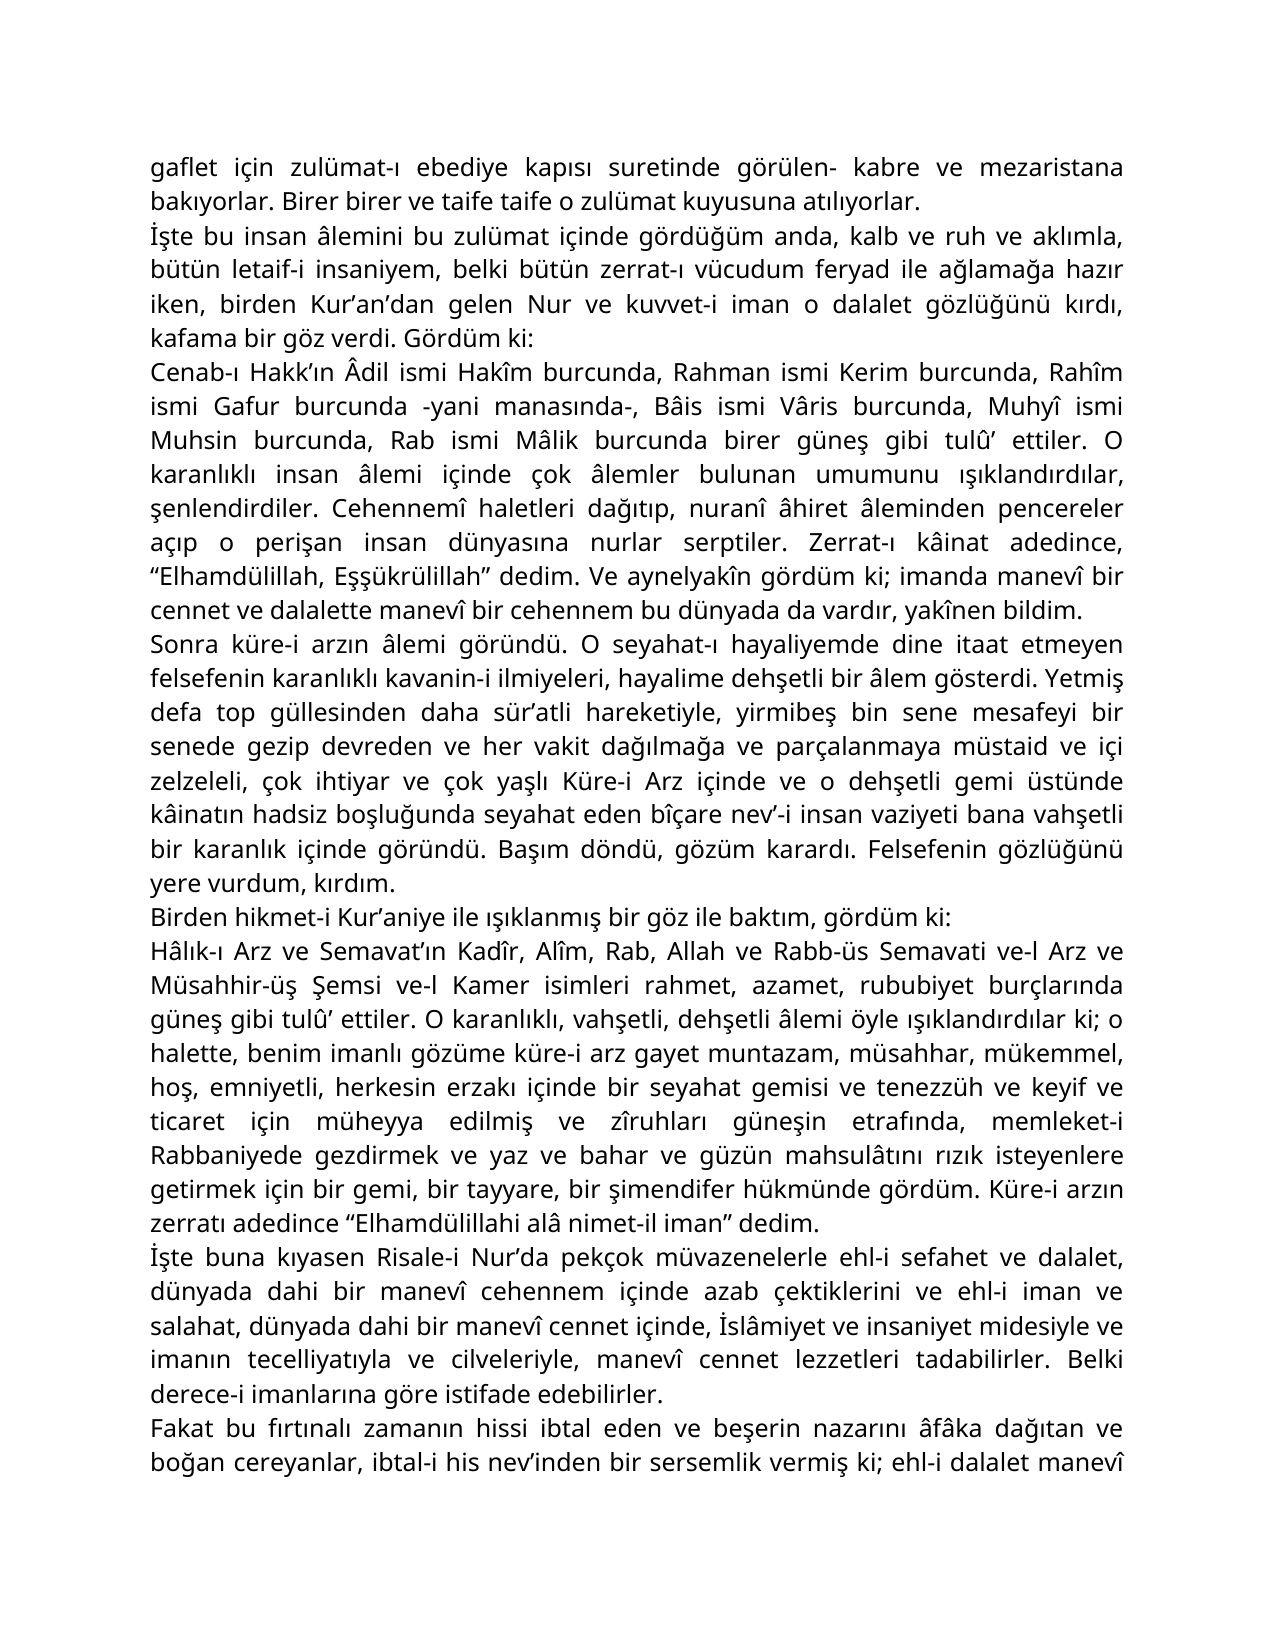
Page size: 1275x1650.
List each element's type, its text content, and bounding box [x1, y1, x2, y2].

text İşte buna kıyasen Risale-i Nur’da pekçok müvazenelerle ehl-i sefahet ve dalalet, dünyada dahi bir manevî cehennem içinde azab çektiklerini ve ehl-i iman ve salahat, dünyada dahi bir manevî cennet içinde, İslâmiyet ve insaniyet midesiyle ve imanın tecelliyatıyla ve cilveleriyle, manevî cennet lezzetleri tadabilirler. Belki derece-i imanlarına göre istifade edebilirler. [150, 1240, 1125, 1410]
text Sonra küre-i arzın âlemi göründü. O seyahat-ı hayaliyemde dine itaat etmeyen felsefenin karanlıklı kavanin-i ilmiyeleri, hayalime dehşetli bir âlem gösterdi. Yetmiş defa top güllesinden daha sür’atli hareketiyle, yirmibeş bin sene mesafeyi bir senede gezip devreden ve her vakit dağılmağa ve parçalanmaya müstaid ve içi zelzeleli, çok ihtiyar ve çok yaşlı Küre-i Arz içinde ve o dehşetli gemi üstünde kâinatın hadsiz boşluğunda seyahat eden bîçare nev’-i insan vaziyeti bana vahşetli bir karanlık içinde göründü. Başım döndü, gözüm karardı. Felsefenin gözlüğünü yere vurdum, kırdım. [150, 627, 1125, 899]
text İşte bu insan âlemini bu zulümat içinde gördüğüm anda, kalb ve ruh ve aklımla, bütün letaif-i insaniyem, belki bütün zerrat-ı vücudum feryad ile ağlamağa hazır iken, birden Kur’an’dan gelen Nur ve kuvvet-i iman o dalalet gözlüğünü kırdı, kafama bir göz verdi. Gördüm ki: [150, 218, 1125, 354]
text Fakat bu fırtınalı zamanın hissi ibtal eden ve beşerin nazarını âfâka dağıtan ve boğan cereyanlar, ibtal-i his nev’inden bir sersemlik vermiş ki; ehl-i dalalet manevî [150, 1410, 1125, 1478]
text Cenab-ı Hakk’ın Âdil ismi Hakîm burcunda, Rahman ismi Kerim burcunda, Rahîm ismi Gafur burcunda -yani manasında-, Bâis ismi Vâris burcunda, Muhyî ismi Muhsin burcunda, Rab ismi Mâlik burcunda birer güneş gibi tulû’ ettiler. O karanlıklı insan âlemi içinde çok âlemler bulunan umumunu ışıklandırdılar, şenlendirdiler. Cehennemî haletleri dağıtıp, nuranî âhiret âleminden pencereler açıp o perişan insan dünyasına nurlar serptiler. Zerrat-ı kâinat adedince, “Elhamdülillah, Eşşükrülillah” dedim. Ve aynelyakîn gördüm ki; imanda manevî bir cennet ve dalalette manevî bir cehennem bu dünyada da vardır, yakînen bildim. [150, 354, 1125, 627]
text Hâlık-ı Arz ve Semavat’ın Kadîr, Alîm, Rab, Allah ve Rabb-üs Semavati ve-l Arz ve Müsahhir-üş Şemsi ve-l Kamer isimleri rahmet, azamet, rububiyet burçlarında güneş gibi tulû’ ettiler. O karanlıklı, vahşetli, dehşetli âlemi öyle ışıklandırdılar ki; o halette, benim imanlı gözüme küre-i arz gayet muntazam, müsahhar, mükemmel, hoş, emniyetli, herkesin erzakı içinde bir seyahat gemisi ve tenezzüh ve keyif ve ticaret için müheyya edilmiş ve zîruhları güneşin etrafında, memleket-i Rabbaniyede gezdirmek ve yaz ve bahar ve güzün mahsulâtını rızık isteyenlere getirmek için bir gemi, bir tayyare, bir şimendifer hükmünde gördüm. Küre-i arzın zerratı adedince “Elhamdülillahi alâ nimet-il iman” dedim. [150, 933, 1125, 1240]
text gaflet için zulümat-ı ebediye kapısı suretinde görülen- kabre ve mezaristana bakıyorlar. Birer birer ve taife taife o zulümat kuyusuna atılıyorlar. [150, 150, 1125, 218]
text Birden hikmet-i Kur’aniye ile ışıklanmış bir göz ile baktım, gördüm ki: [150, 899, 1125, 933]
